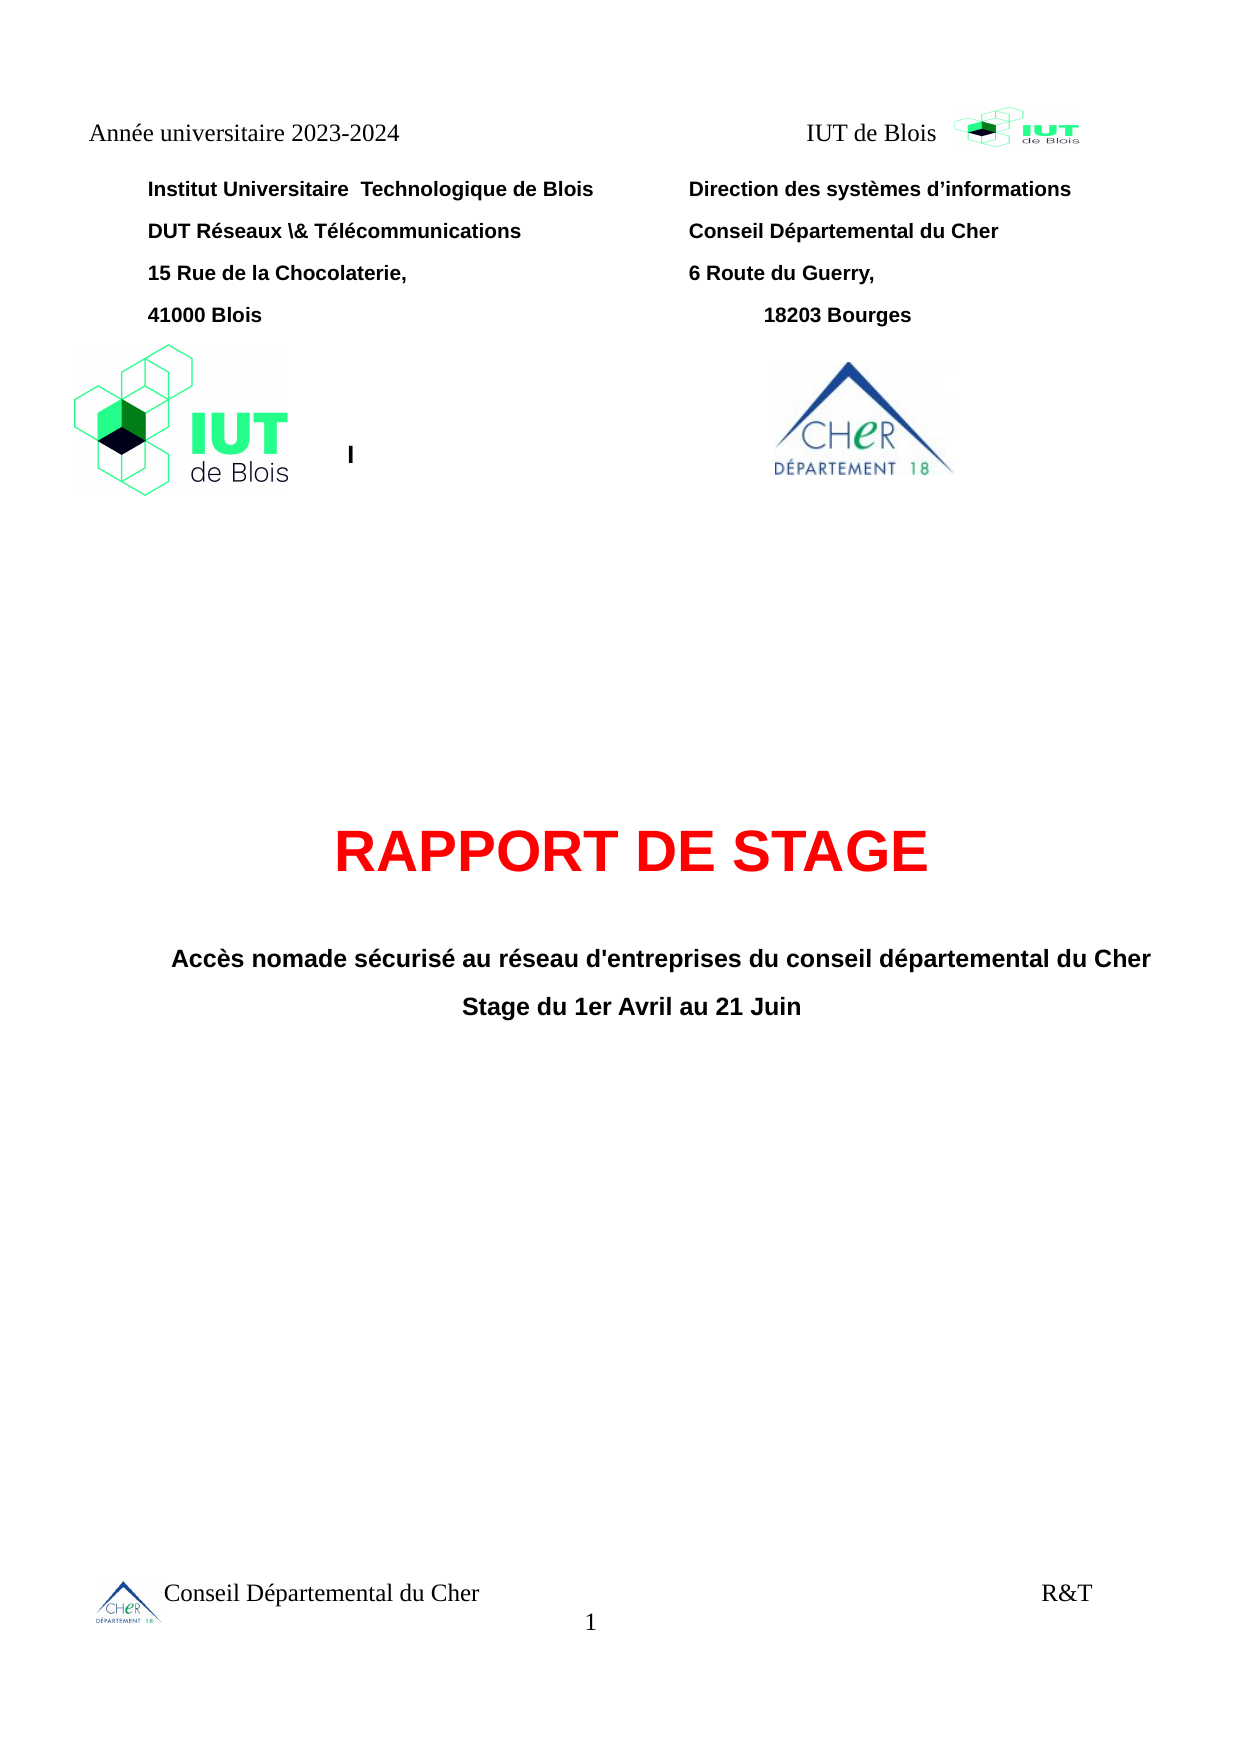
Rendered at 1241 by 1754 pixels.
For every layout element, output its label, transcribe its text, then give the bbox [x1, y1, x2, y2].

text Accès nomade sécurisé au réseau d'entreprises du conseil départemental du Cher [88, 944, 1175, 973]
text Institut Universitaire Technologique de Blois Direction des systèmes d’informations [88, 176, 1175, 200]
text DUT Réseaux \& Télécommunications Conseil Départemental du Cher [88, 218, 1175, 242]
picture [74, 344, 288, 496]
text I [288, 440, 775, 469]
text 15 Rue de la Chocolaterie, 6 Route du Guerry, [88, 261, 1175, 284]
picture [954, 107, 1079, 147]
picture [775, 362, 955, 475]
text 41000 Blois 18203 Bourges [88, 303, 1175, 327]
title RAPPORT DE STAGE [88, 817, 1175, 884]
text [955, 440, 1175, 469]
text Stage du 1er Avril au 21 Juin [88, 992, 1175, 1020]
picture [96, 1581, 162, 1623]
